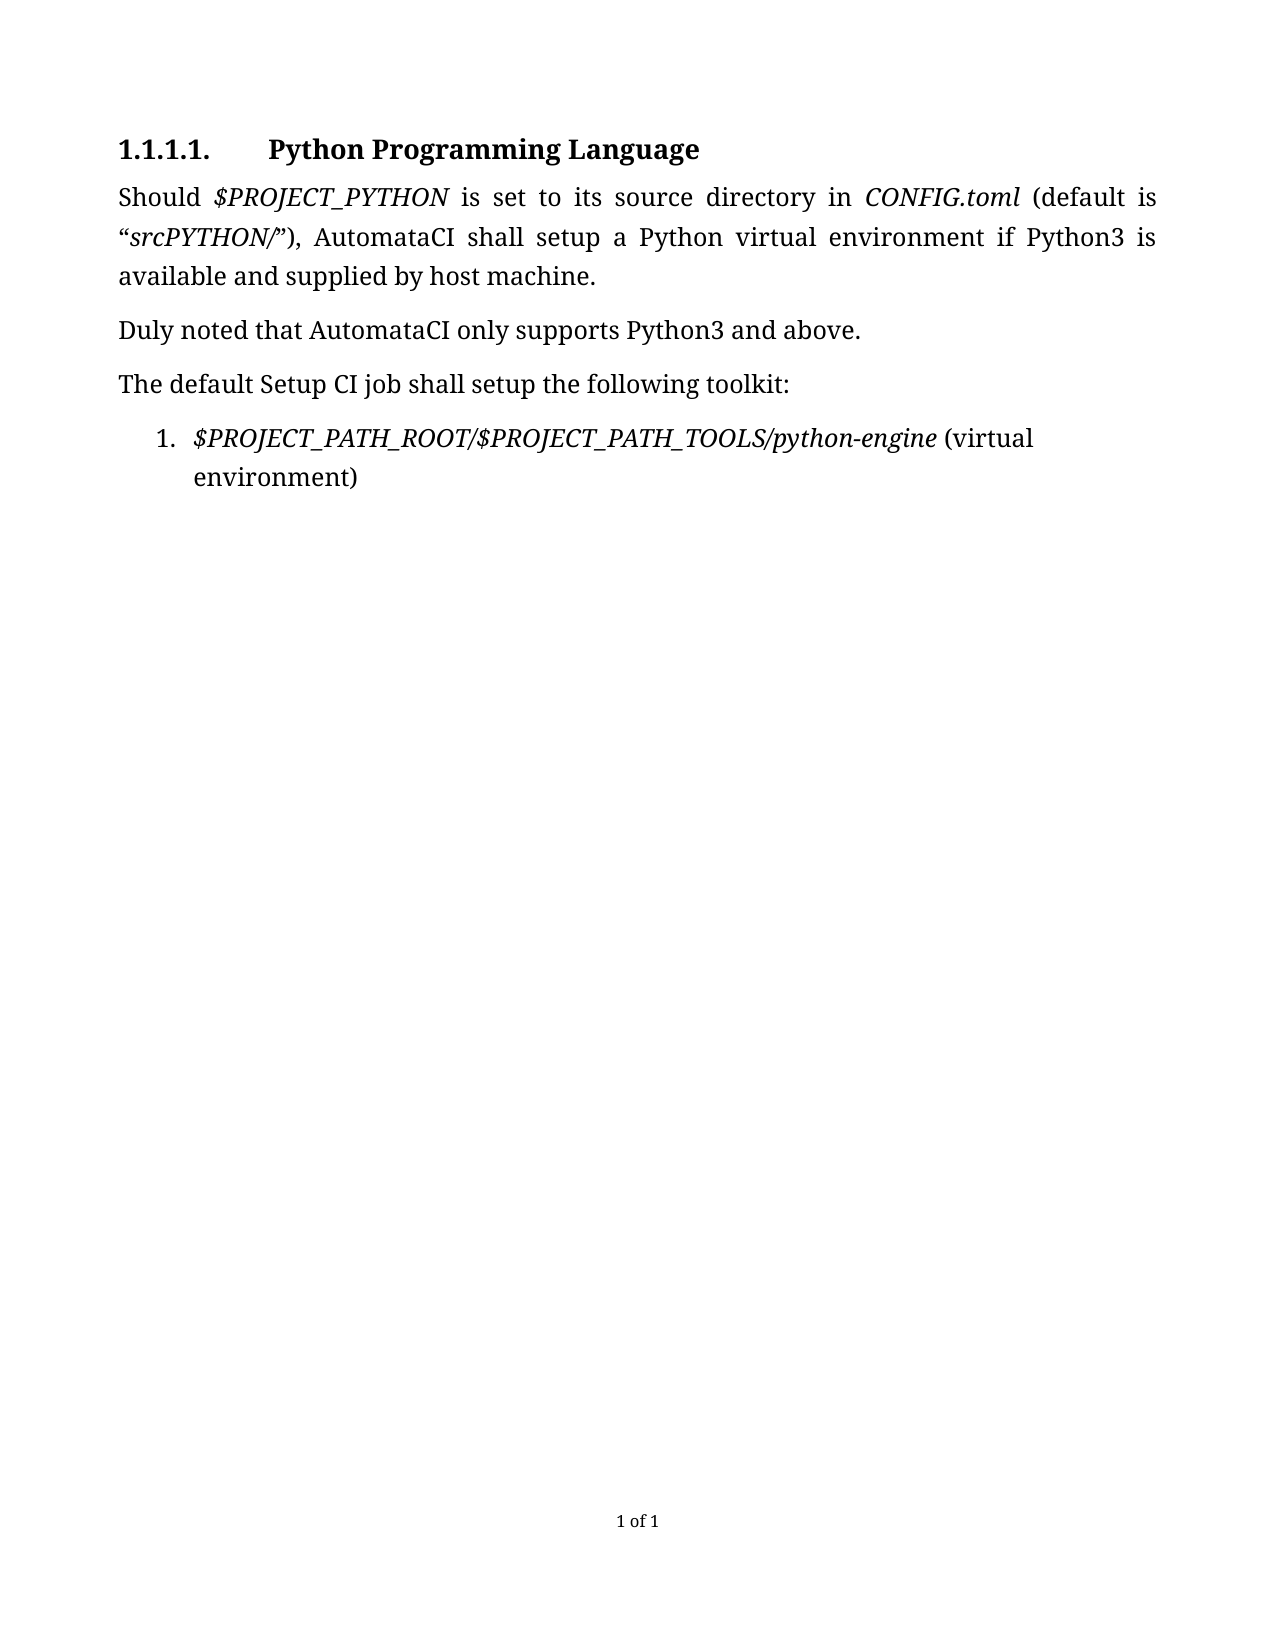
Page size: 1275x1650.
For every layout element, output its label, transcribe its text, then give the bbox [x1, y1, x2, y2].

text Duly noted that AutomataCI only supports Python3 and above. [118, 312, 1157, 347]
text The default Setup CI job shall setup the following toolkit: [118, 367, 1157, 401]
subtitle Python Programming Language [118, 131, 1157, 167]
text Should $PROJECT_PYTHON is set to its source directory in CONFIG.toml (default is “srcPYTHON/”), AutomataCI shall setup a Python virtual environment if Python3 is available and supplied by host machine. [118, 180, 1157, 292]
list $PROJECT_PATH_ROOT/$PROJECT_PATH_TOOLS/python-engine (virtual environment) [156, 421, 1157, 494]
